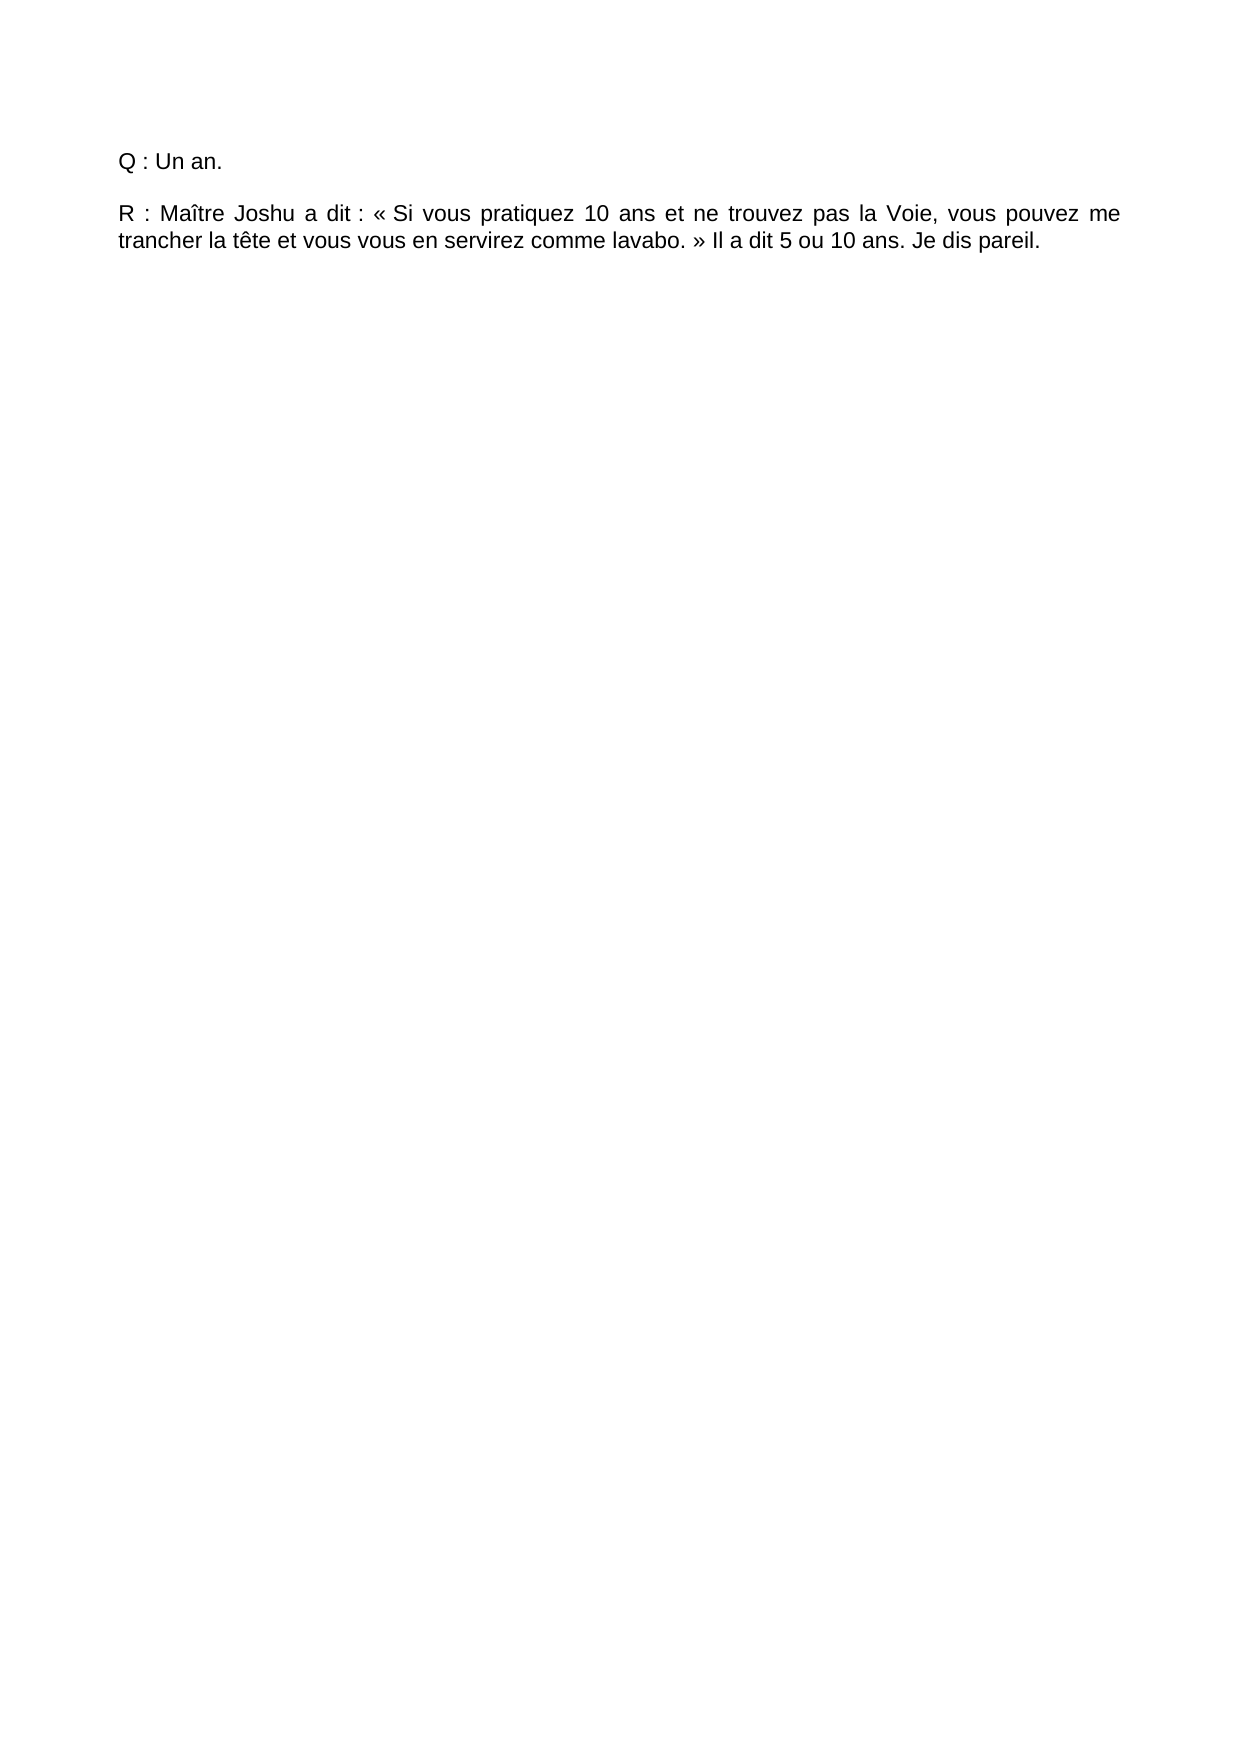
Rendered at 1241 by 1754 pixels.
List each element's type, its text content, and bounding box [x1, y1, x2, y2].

text Q : Un an. [118, 148, 1122, 174]
text R : Maître Joshu a dit : « Si vous pratiquez 10 ans et ne trouvez pas la Voie, vous pouvez me trancher la tête et vous vous en servirez comme lavabo. » Il a dit 5 ou 10 ans. Je dis pareil. [118, 200, 1122, 253]
